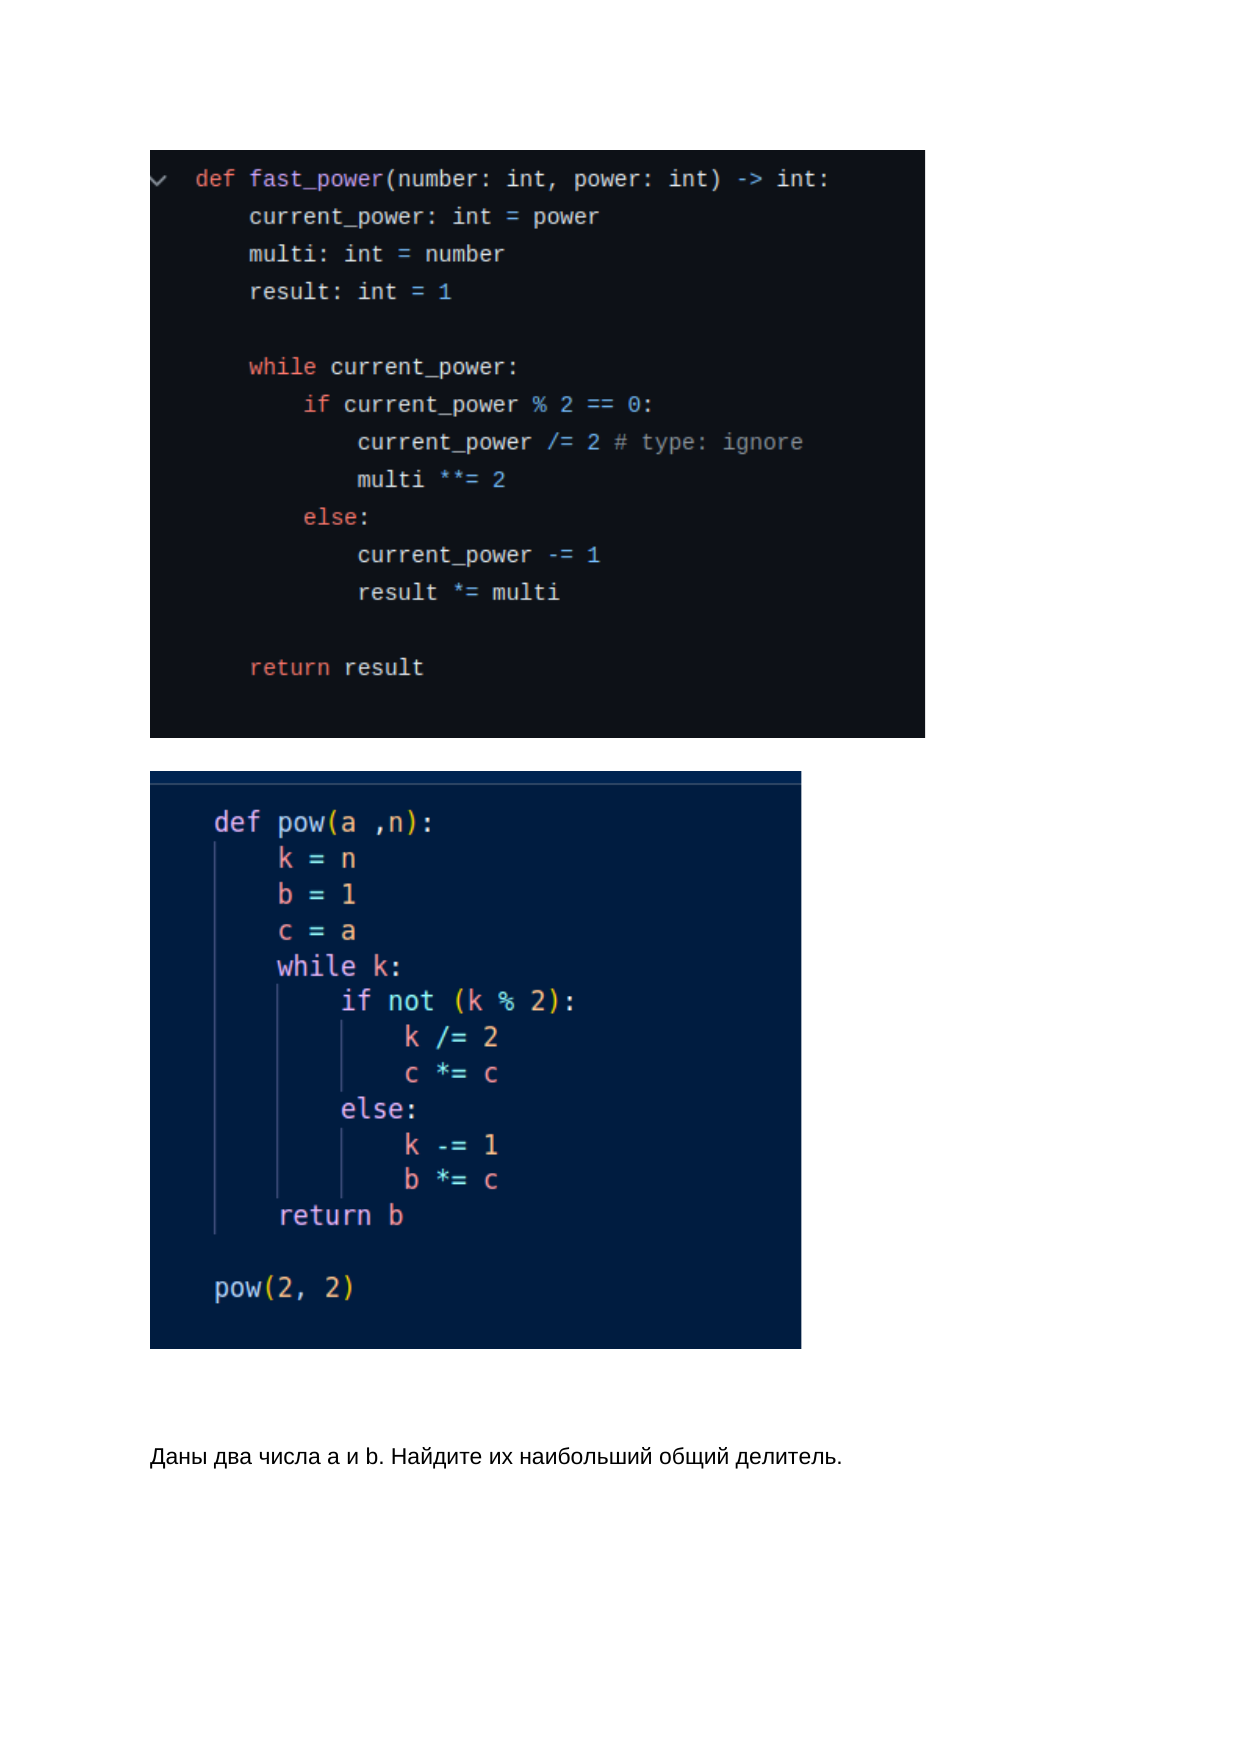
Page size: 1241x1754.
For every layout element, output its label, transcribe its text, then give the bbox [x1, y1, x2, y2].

text Даны два числа a и b. Найдите их наибольший общий делитель. [150, 1443, 1090, 1469]
picture [150, 150, 926, 738]
picture [150, 771, 802, 1349]
